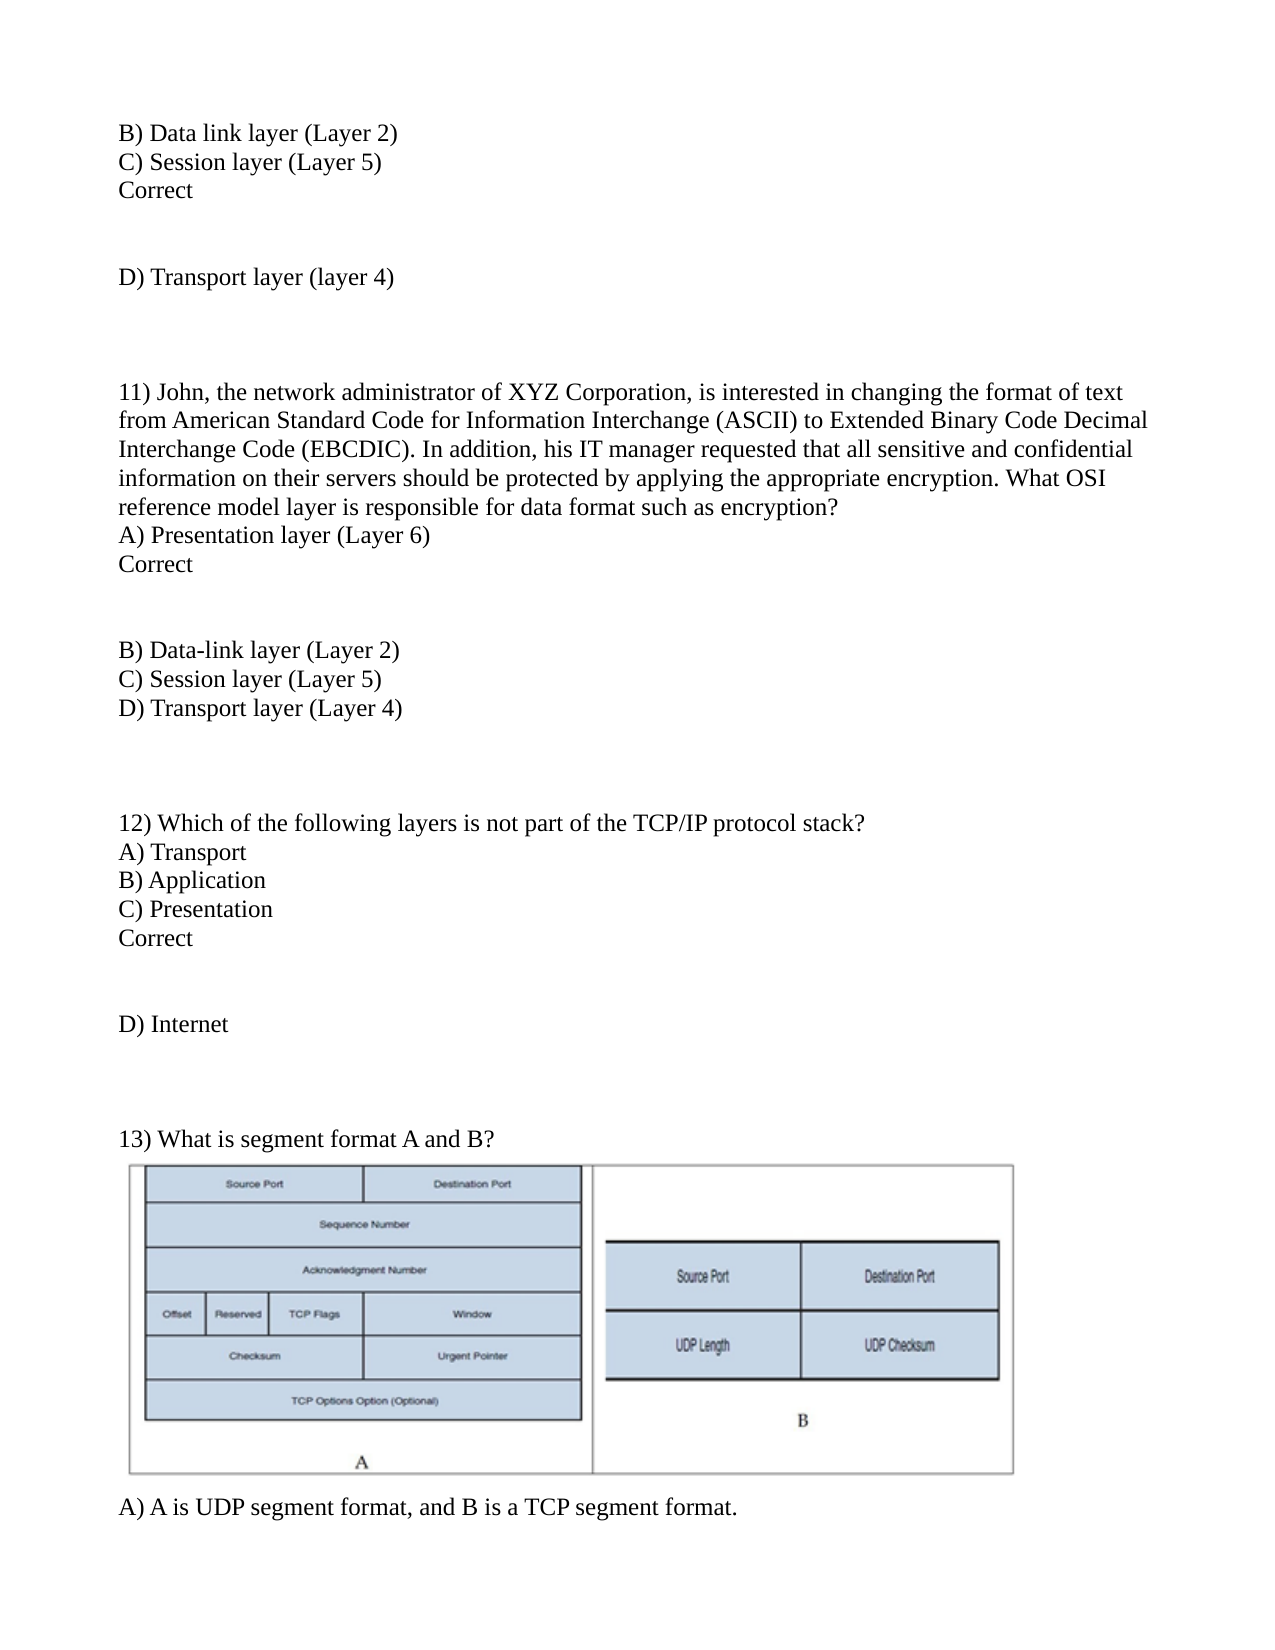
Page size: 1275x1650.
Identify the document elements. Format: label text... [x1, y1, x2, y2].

text C) Session layer (Layer 5) [118, 147, 1157, 176]
text 12) Which of the following layers is not part of the TCP/IP protocol stack? [118, 808, 1157, 837]
text 11) John, the network administrator of XYZ Corporation, is interested in changing the format of text from American Standard Code for Information Interchange (ASCII) to Extended Binary Code Decimal Interchange Code (EBCDIC). In addition, his IT manager requested that all sensitive and confidential information on their servers should be protected by applying the appropriate encryption. What OSI reference model layer is responsible for data format such as encryption? [118, 377, 1157, 521]
text A) Presentation layer (Layer 6) [118, 521, 1157, 549]
text C) Presentation [118, 894, 1157, 923]
text Correct [118, 923, 1157, 952]
text B) Data link layer (Layer 2) [118, 118, 1157, 147]
text B) Application [118, 866, 1157, 894]
picture [118, 1153, 1029, 1493]
text A) Transport [118, 837, 1157, 866]
text A) A is UDP segment format, and B is a TCP segment format. [118, 1492, 1157, 1521]
text C) Session layer (Layer 5) [118, 664, 1157, 693]
text D) Transport layer (Layer 4) [118, 693, 1157, 722]
text B) Data-link layer (Layer 2) [118, 636, 1157, 664]
text Correct [118, 176, 1157, 204]
text Correct [118, 549, 1157, 578]
text 13) What is segment format A and B? [118, 1124, 1157, 1153]
text D) Transport layer (layer 4) [118, 262, 1157, 291]
text D) Internet [118, 1009, 1157, 1038]
